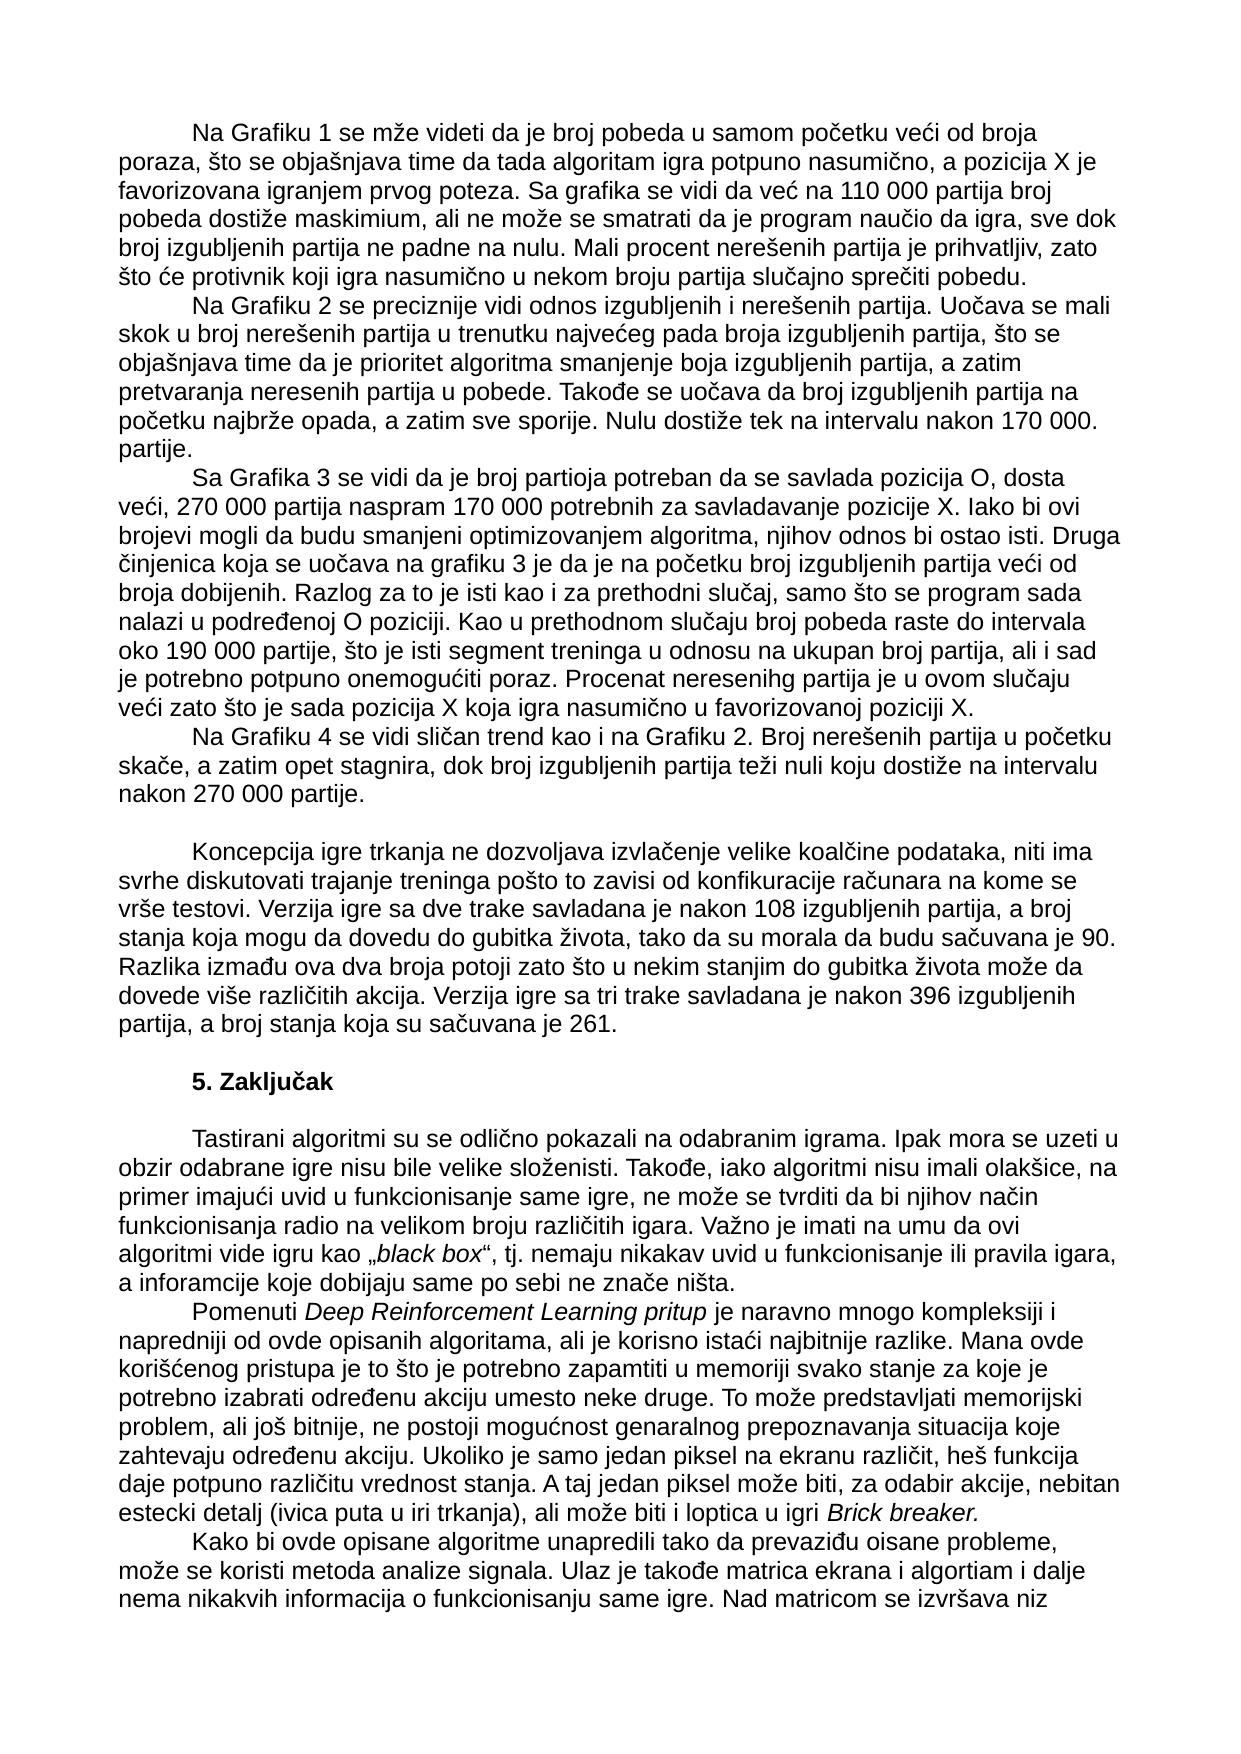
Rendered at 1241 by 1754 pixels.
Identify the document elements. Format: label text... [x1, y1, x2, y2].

text Koncepcija igre trkanja ne dozvoljava izvlačenje velike koalčine podataka, niti ima svrhe diskutovati trajanje treninga pošto to zavisi od konfikuracije računara na kome se vrše testovi. Verzija igre sa dve trake savladana je nakon 108 izgubljenih partija, a broj stanja koja mogu da dovedu do gubitka života, tako da su morala da budu sačuvana je 90. Razlika izmađu ova dva broja potoji zato što u nekim stanjim do gubitka života može da dovede više različitih akcija. Verzija igre sa tri trake savladana je nakon 396 izgubljenih partija, a broj stanja koja su sačuvana je 261. [118, 837, 1122, 1038]
text Na Grafiku 1 se mže videti da je broj pobeda u samom početku veći od broja poraza, što se objašnjava time da tada algoritam igra potpuno nasumično, a pozicija X je favorizovana igranjem prvog poteza. Sa grafika se vidi da već na 110 000 partija broj pobeda dostiže maskimium, ali ne može se smatrati da je program naučio da igra, sve dok broj izgubljenih partija ne padne na nulu. Mali procent nerešenih partija je prihvatljiv, zato što će protivnik koji igra nasumično u nekom broju partija slučajno sprečiti pobedu. [118, 118, 1122, 291]
text Pomenuti Deep Reinforcement Learning pritup je naravno mnogo kompleksiji i napredniji od ovde opisanih algoritama, ali je korisno istaći najbitnije razlike. Mana ovde korišćenog pristupa je to što je potrebno zapamtiti u memoriji svako stanje za koje je potrebno izabrati određenu akciju umesto neke druge. To može predstavljati memorijski problem, ali još bitnije, ne postoji mogućnost genaralnog prepoznavanja situacija koje zahtevaju određenu akciju. Ukoliko je samo jedan piksel na ekranu različit, heš funkcija daje potpuno različitu vrednost stanja. A taj jedan piksel može biti, za odabir akcije, nebitan estecki detalj (ivica puta u iri trkanja), ali može biti i loptica u igri Brick breaker. [118, 1297, 1122, 1527]
text Na Grafiku 2 se preciznije vidi odnos izgubljenih i nerešenih partija. Uočava se mali skok u broj nerešenih partija u trenutku najvećeg pada broja izgubljenih partija, što se objašnjava time da je prioritet algoritma smanjenje boja izgubljenih partija, a zatim pretvaranja neresenih partija u pobede. Takođe se uočava da broj izgubljenih partija na početku najbrže opada, a zatim sve sporije. Nulu dostiže tek na intervalu nakon 170 000. partije. [118, 291, 1122, 463]
text Kako bi ovde opisane algoritme unapredili tako da prevaziđu oisane probleme, može se koristi metoda analize signala. Ulaz je takođe matrica ekrana i algortiam i dalje nema nikakvih informacija o funkcionisanju same igre. Nad matricom se izvršava niz [118, 1527, 1122, 1613]
text 5. Zaključak [118, 1067, 1122, 1096]
text Na Grafiku 4 se vidi sličan trend kao i na Grafiku 2. Broj nerešenih partija u početku skače, a zatim opet stagnira, dok broj izgubljenih partija teži nuli koju dostiže na intervalu nakon 270 000 partije. [118, 722, 1122, 808]
text Sa Grafika 3 se vidi da je broj partioja potreban da se savlada pozicija O, dosta veći, 270 000 partija naspram 170 000 potrebnih za savladavanje pozicije X. Iako bi ovi brojevi mogli da budu smanjeni optimizovanjem algoritma, njihov odnos bi ostao isti. Druga činjenica koja se uočava na grafiku 3 je da je na početku broj izgubljenih partija veći od broja dobijenih. Razlog za to je isti kao i za prethodni slučaj, samo što se program sada nalazi u podređenoj O poziciji. Kao u prethodnom slučaju broj pobeda raste do intervala oko 190 000 partije, što je isti segment treninga u odnosu na ukupan broj partija, ali i sad je potrebno potpuno onemogućiti poraz. Procenat neresenihg partija je u ovom slučaju veći zato što je sada pozicija X koja igra nasumično u favorizovanoj poziciji X. [118, 463, 1122, 722]
text Tastirani algoritmi su se odlično pokazali na odabranim igrama. Ipak mora se uzeti u obzir odabrane igre nisu bile velike složenisti. Takođe, iako algoritmi nisu imali olakšice, na primer imajući uvid u funkcionisanje same igre, ne može se tvrditi da bi njihov način funkcionisanja radio na velikom broju različitih igara. Važno je imati na umu da ovi algoritmi vide igru kao „black box“, tj. nemaju nikakav uvid u funkcionisanje ili pravila igara, a inforamcije koje dobijaju same po sebi ne znače ništa. [118, 1124, 1122, 1297]
